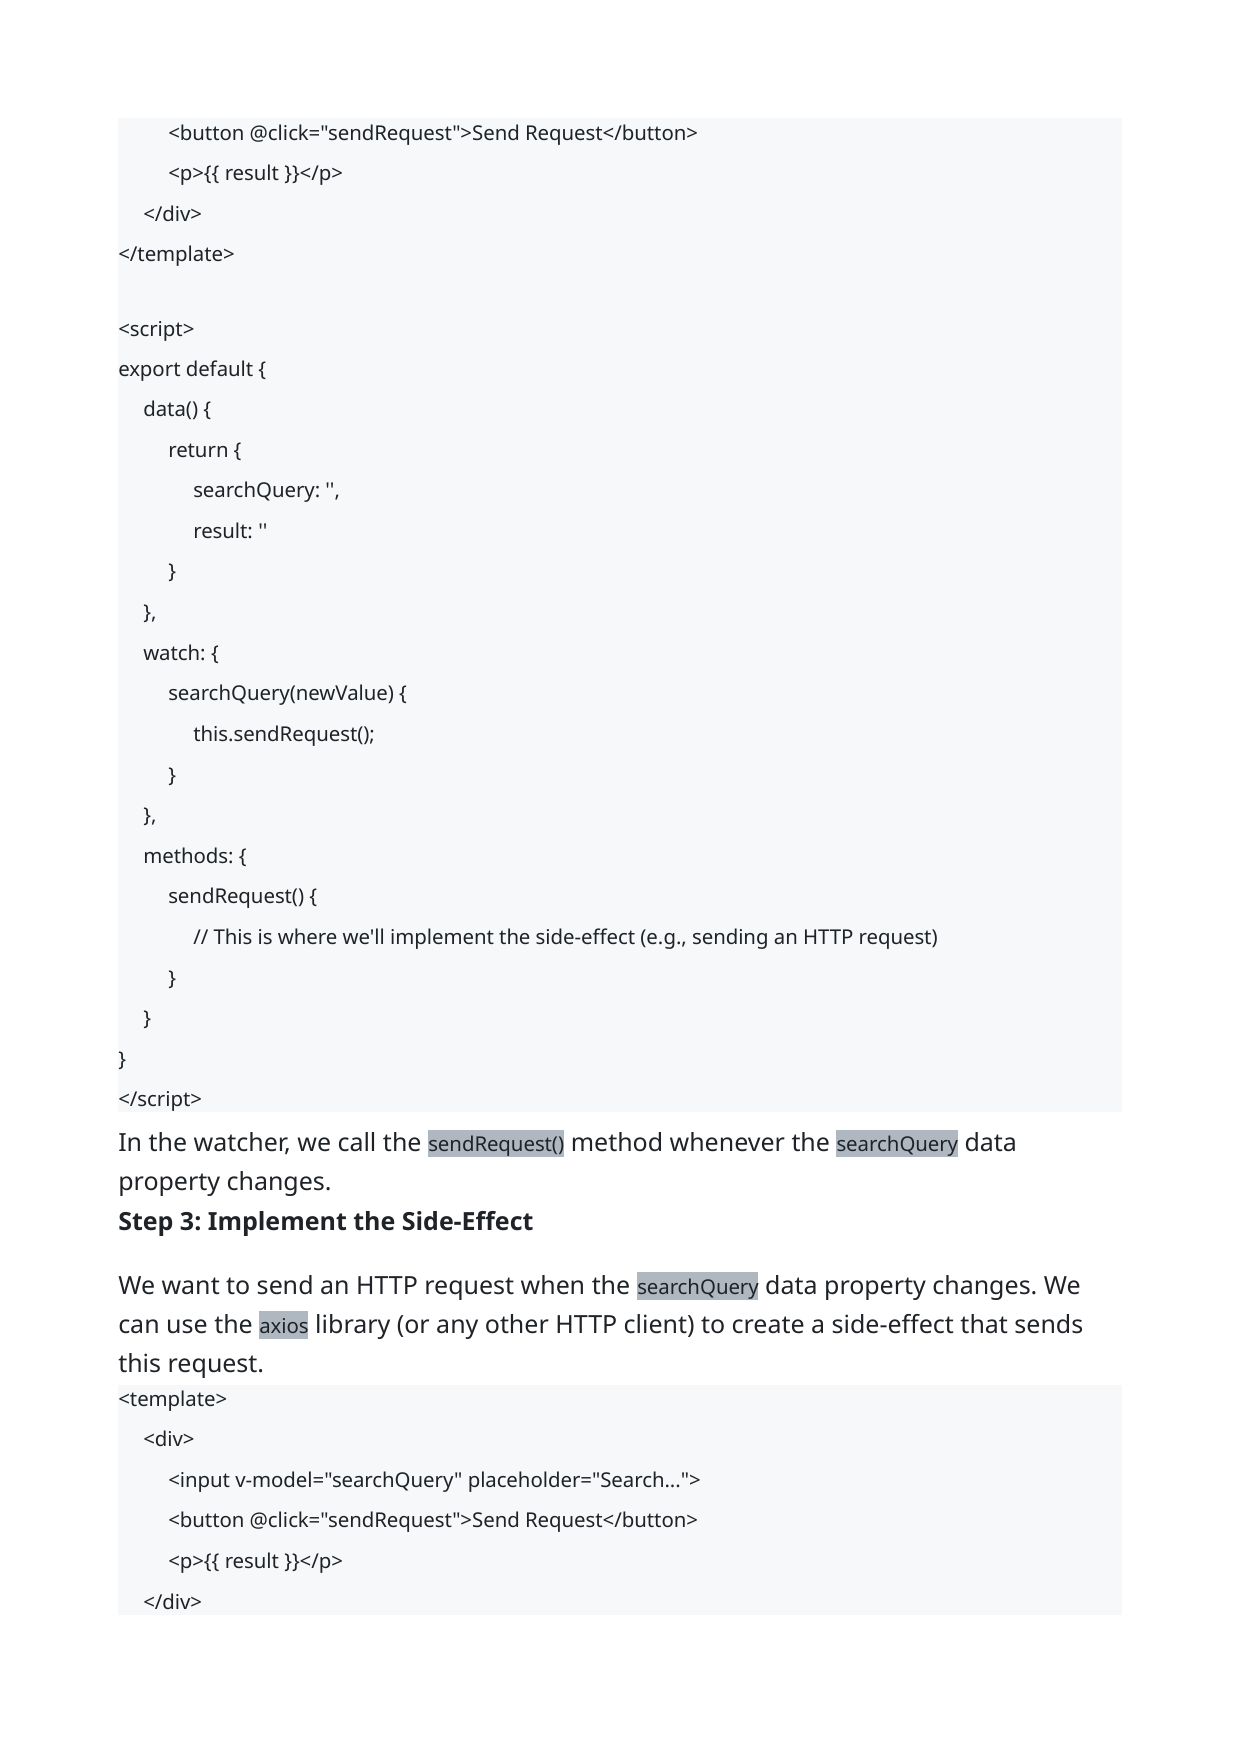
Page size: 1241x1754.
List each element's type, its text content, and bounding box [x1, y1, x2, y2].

text </div> [118, 199, 1122, 227]
text result: '' [118, 516, 1122, 544]
text }, [118, 598, 1122, 626]
text We want to send an HTTP request when the searchQuery data property changes. We can use the axios library (or any other HTTP client) to create a side-effect that sends this request. [118, 1267, 1122, 1380]
text } [118, 963, 1122, 991]
text In the watcher, we call the sendRequest() method whenever the searchQuery data property changes. [118, 1125, 1122, 1198]
text } [118, 760, 1122, 788]
text <input v-model="searchQuery" placeholder="Search..."> [118, 1466, 1122, 1493]
text export default { [118, 354, 1122, 382]
text </template> [118, 240, 1122, 268]
text methods: { [118, 841, 1122, 869]
text searchQuery: '', [118, 476, 1122, 504]
text <button @click="sendRequest">Send Request</button> [118, 118, 1122, 146]
text <script> [118, 314, 1122, 342]
text sendRequest() { [118, 882, 1122, 910]
text this.sendRequest(); [118, 719, 1122, 748]
text watch: { [118, 638, 1122, 666]
text return { [118, 435, 1122, 463]
text } [118, 1044, 1122, 1072]
text <p>{{ result }}</p> [118, 1547, 1122, 1575]
text </script> [118, 1085, 1122, 1112]
text searchQuery(newValue) { [118, 679, 1122, 707]
text } [118, 1004, 1122, 1032]
text </div> [118, 1587, 1122, 1615]
text <button @click="sendRequest">Send Request</button> [118, 1506, 1122, 1534]
text // This is where we'll implement the side-effect (e.g., sending an HTTP request) [118, 923, 1122, 951]
text <p>{{ result }}</p> [118, 159, 1122, 187]
text Step 3: Implement the Side-Effect [118, 1203, 1122, 1237]
text <template> [118, 1385, 1122, 1412]
text <div> [118, 1425, 1122, 1453]
text } [118, 557, 1122, 585]
text data() { [118, 394, 1122, 423]
text }, [118, 801, 1122, 829]
